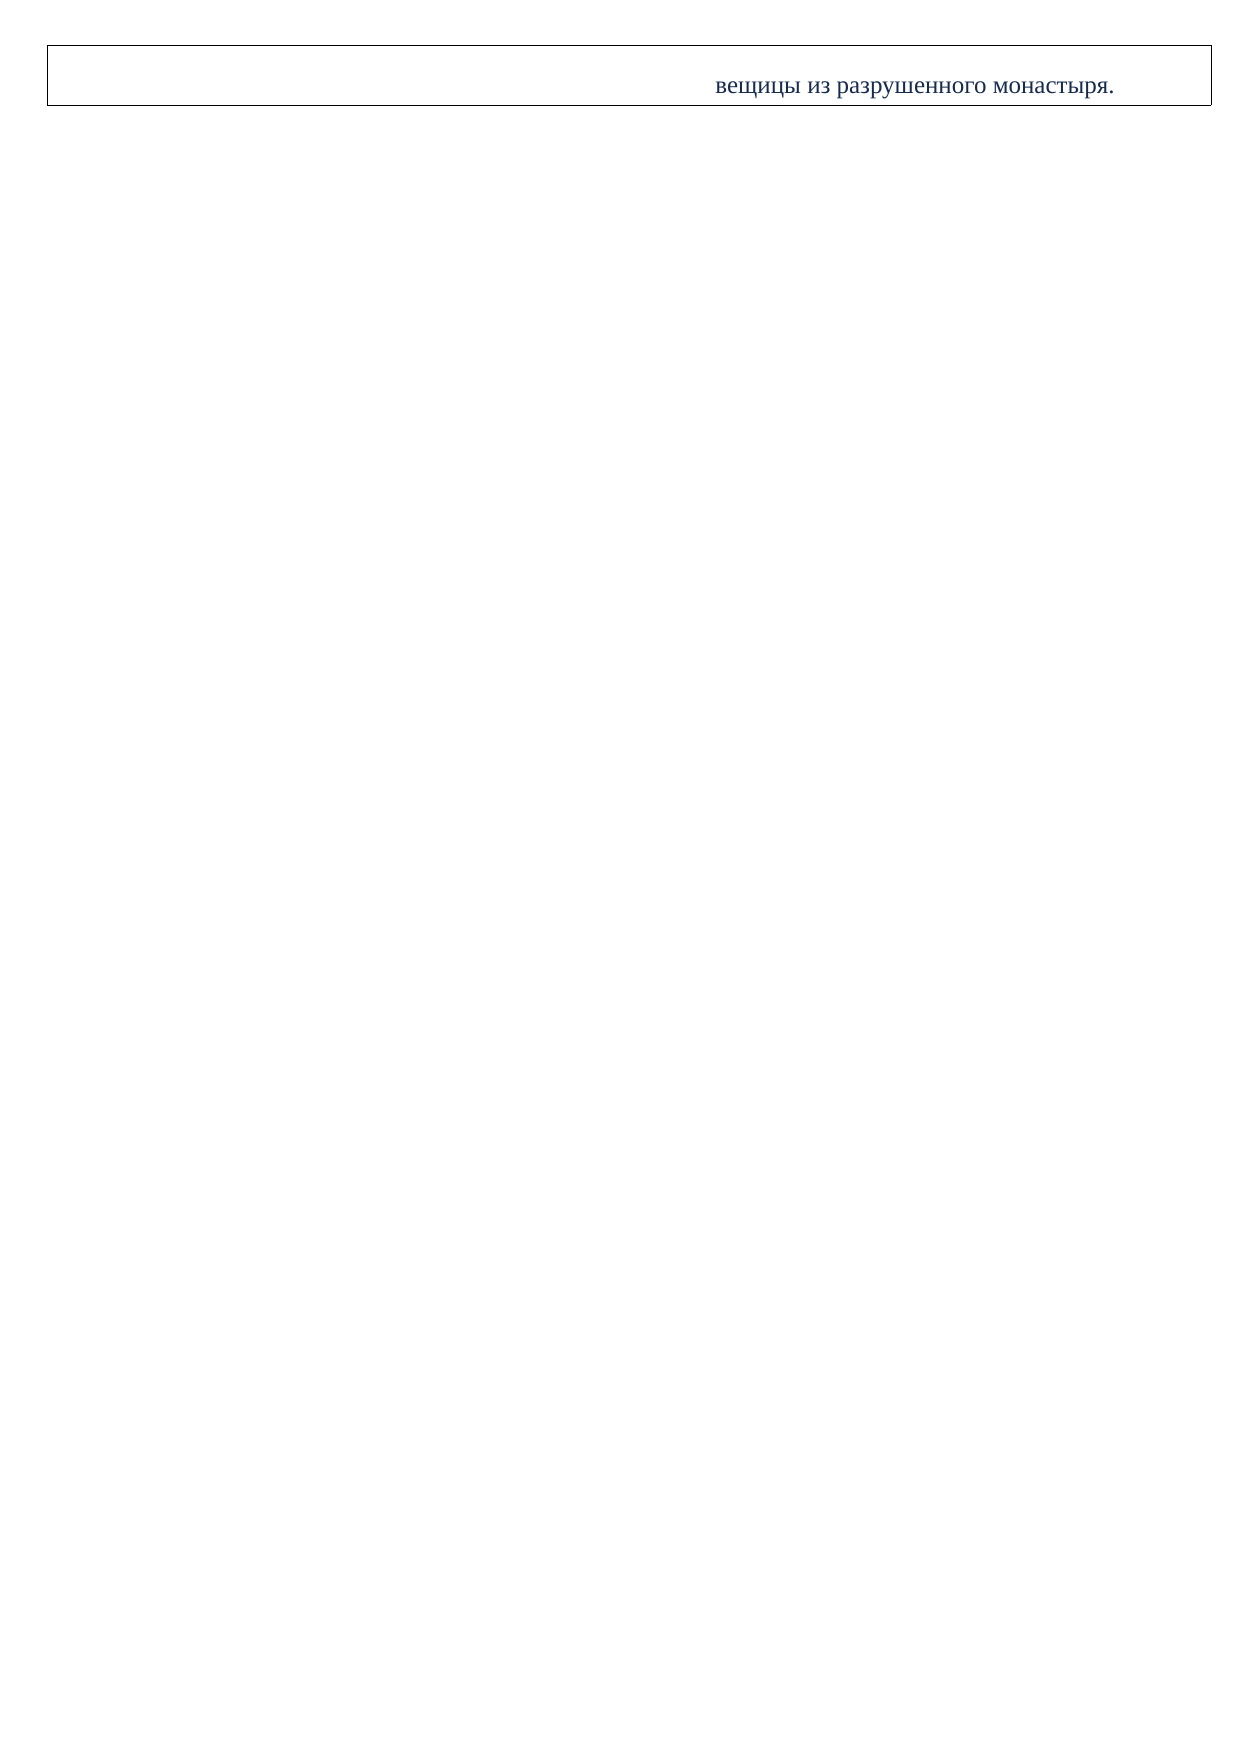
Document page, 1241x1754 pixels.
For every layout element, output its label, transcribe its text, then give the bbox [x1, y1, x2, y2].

table_cell [48, 46, 206, 104]
table_cell [206, 46, 709, 104]
table_cell вещицы из разрушенного монастыря. [709, 46, 1211, 104]
